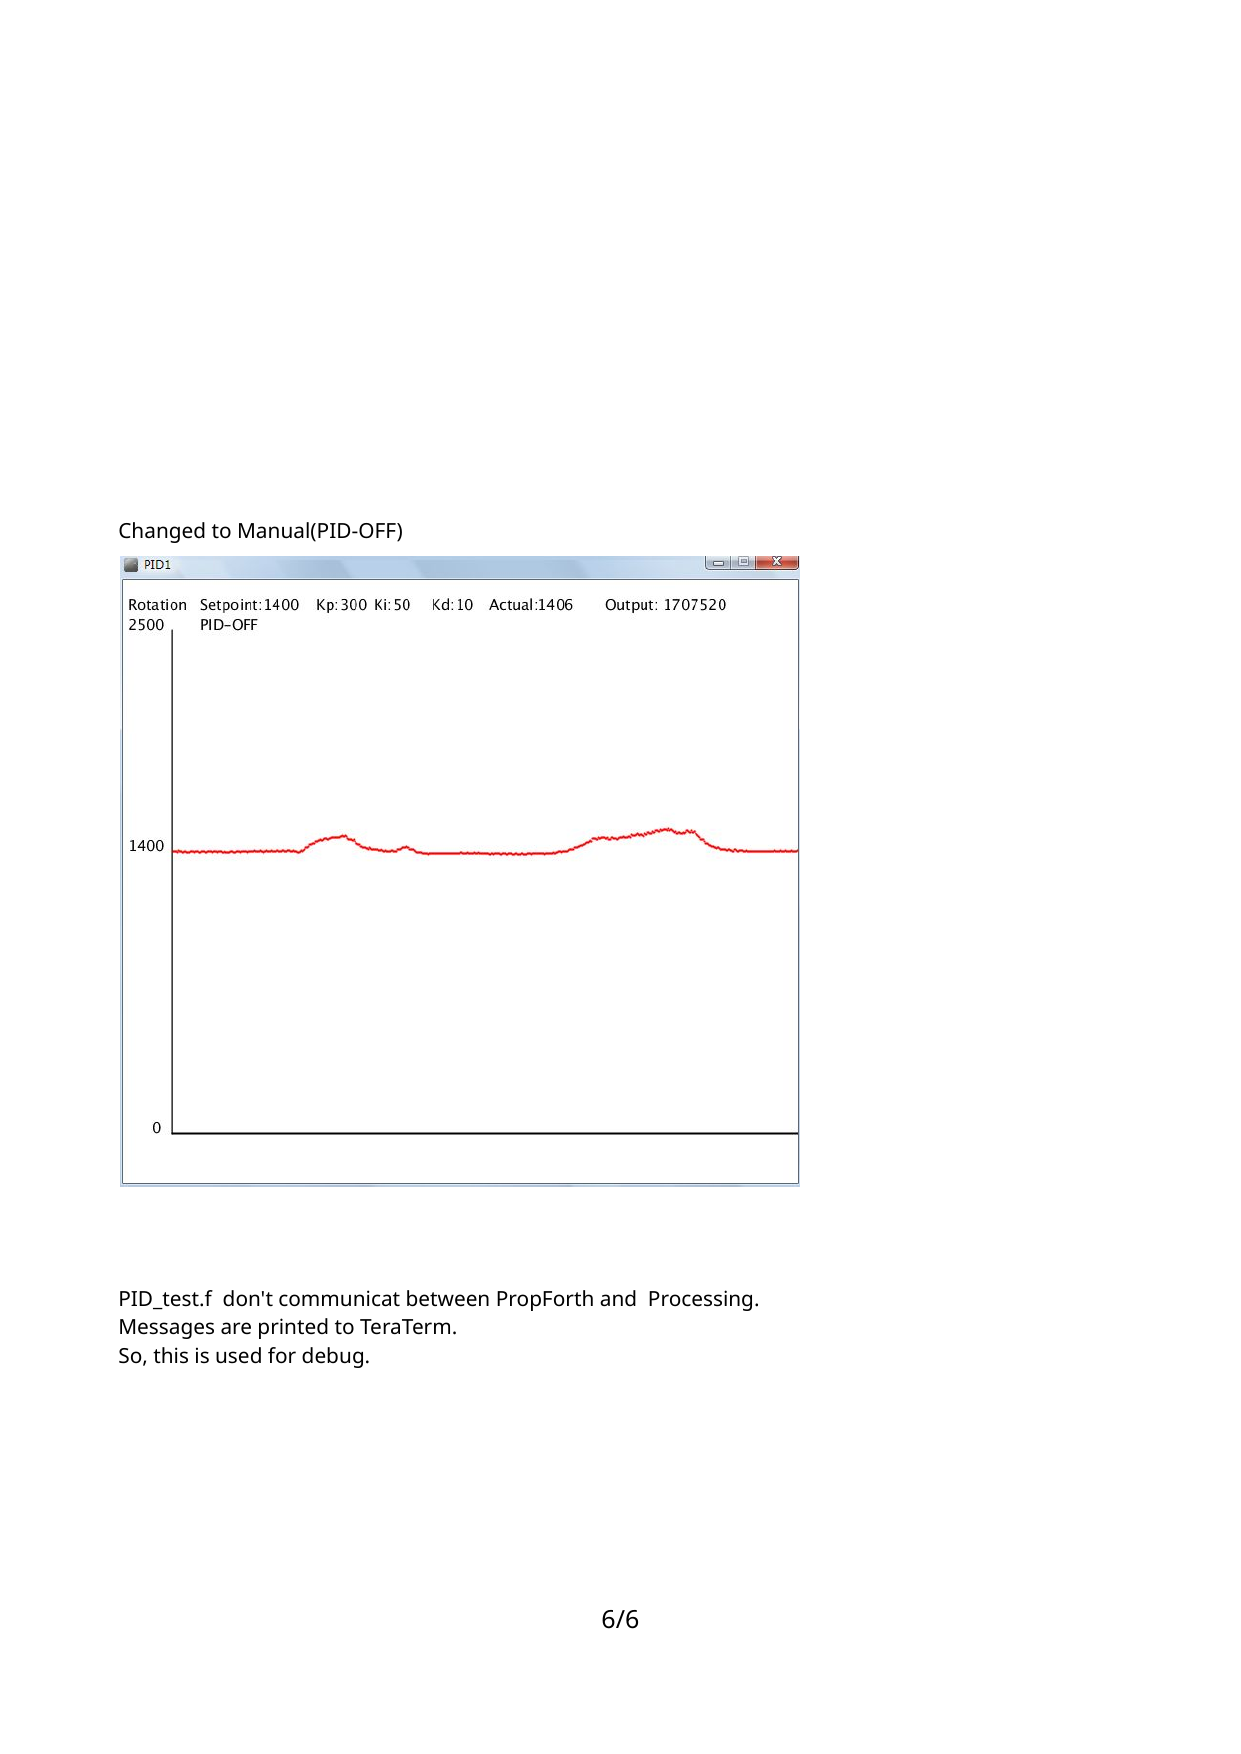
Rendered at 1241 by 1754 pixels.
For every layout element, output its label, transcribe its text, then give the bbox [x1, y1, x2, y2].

picture [120, 556, 800, 1187]
text PID_test.f don't communicat between PropForth and Processing. [118, 1284, 1122, 1312]
text Messages are printed to TeraTerm. [118, 1312, 1122, 1341]
text So, this is used for debug. [118, 1341, 1122, 1369]
text Changed to Manual(PID-OFF) [118, 516, 1122, 545]
